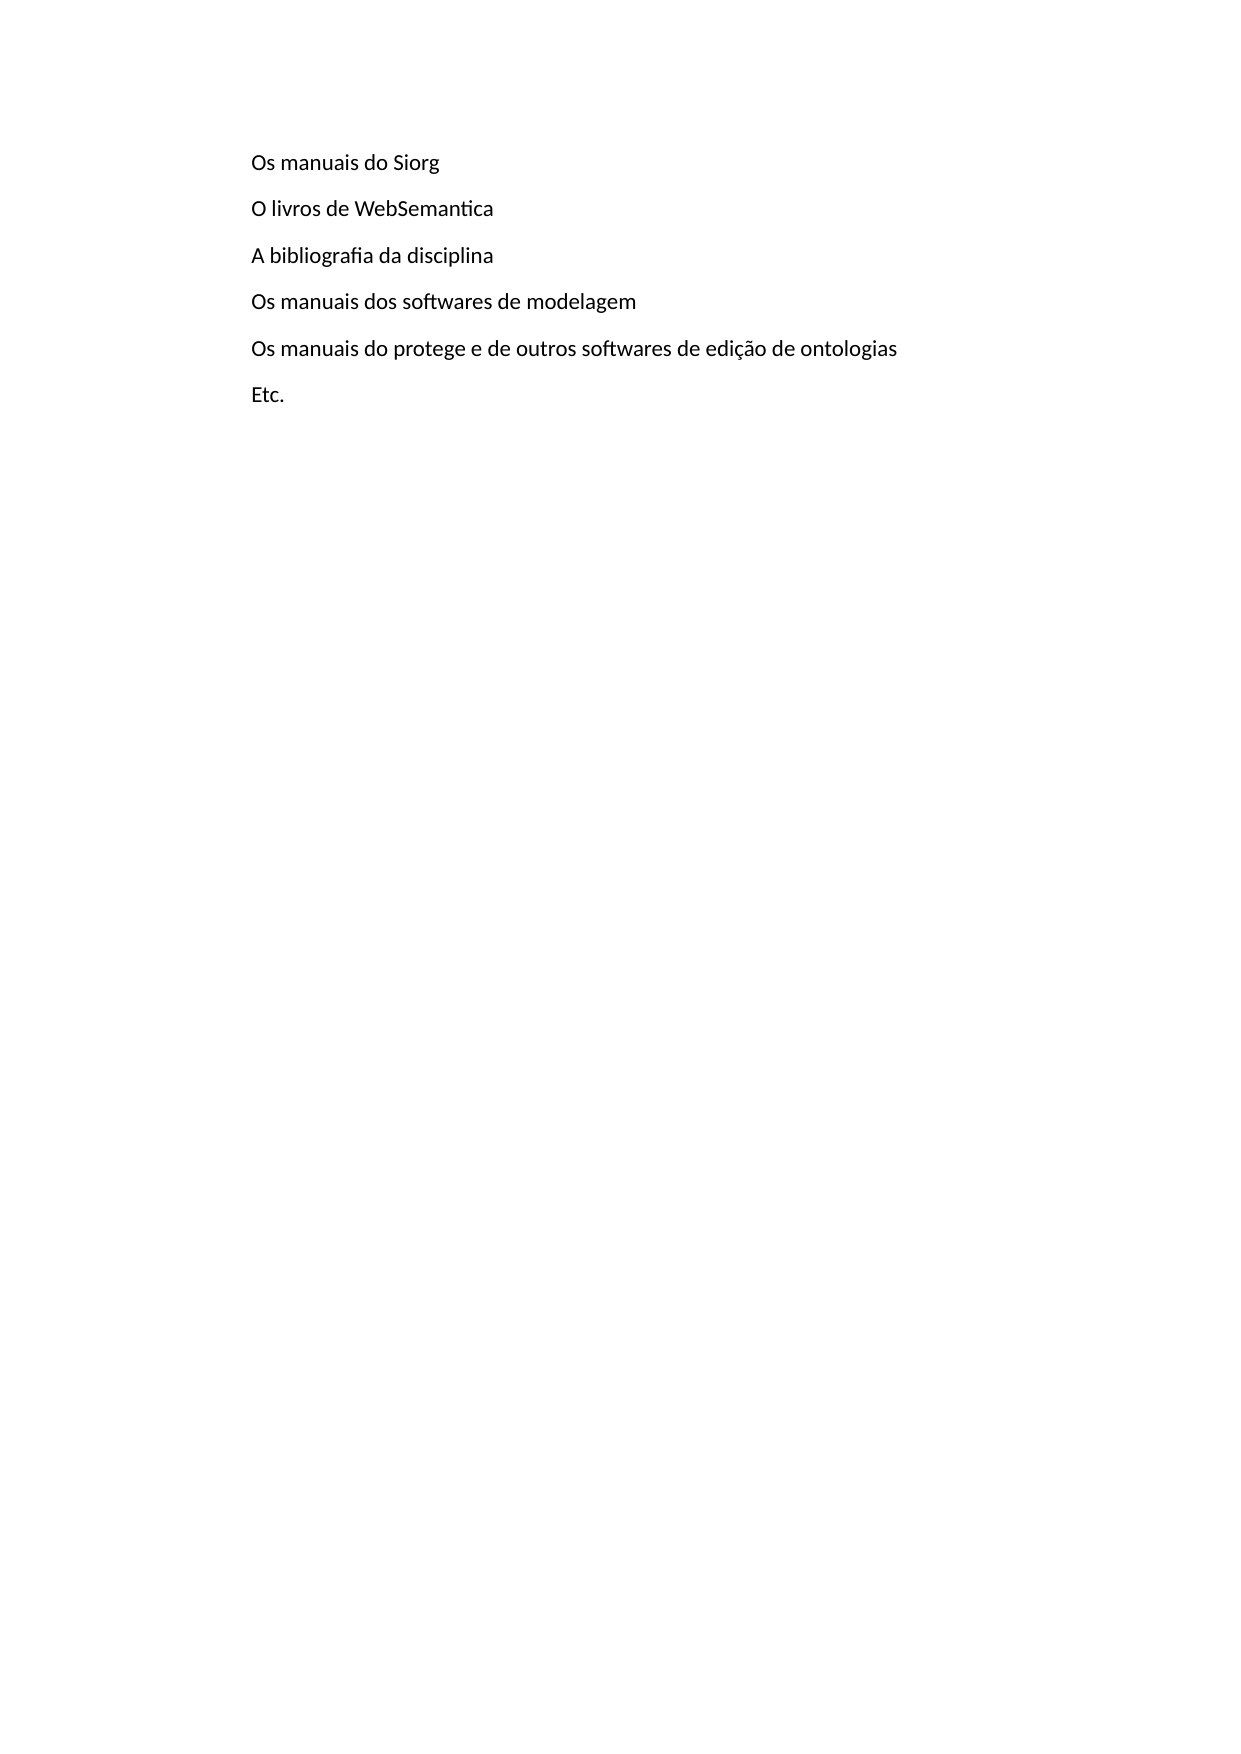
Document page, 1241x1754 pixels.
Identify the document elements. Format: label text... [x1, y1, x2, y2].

text Os manuais do Siorg [251, 148, 1063, 176]
text Os manuais do protege e de outros softwares de edição de ontologias [251, 334, 1063, 362]
text A bibliografia da disciplina [251, 241, 1063, 269]
text Etc. [251, 380, 1063, 408]
text Os manuais dos softwares de modelagem [251, 287, 1063, 315]
text O livros de WebSemantica [251, 194, 1063, 222]
